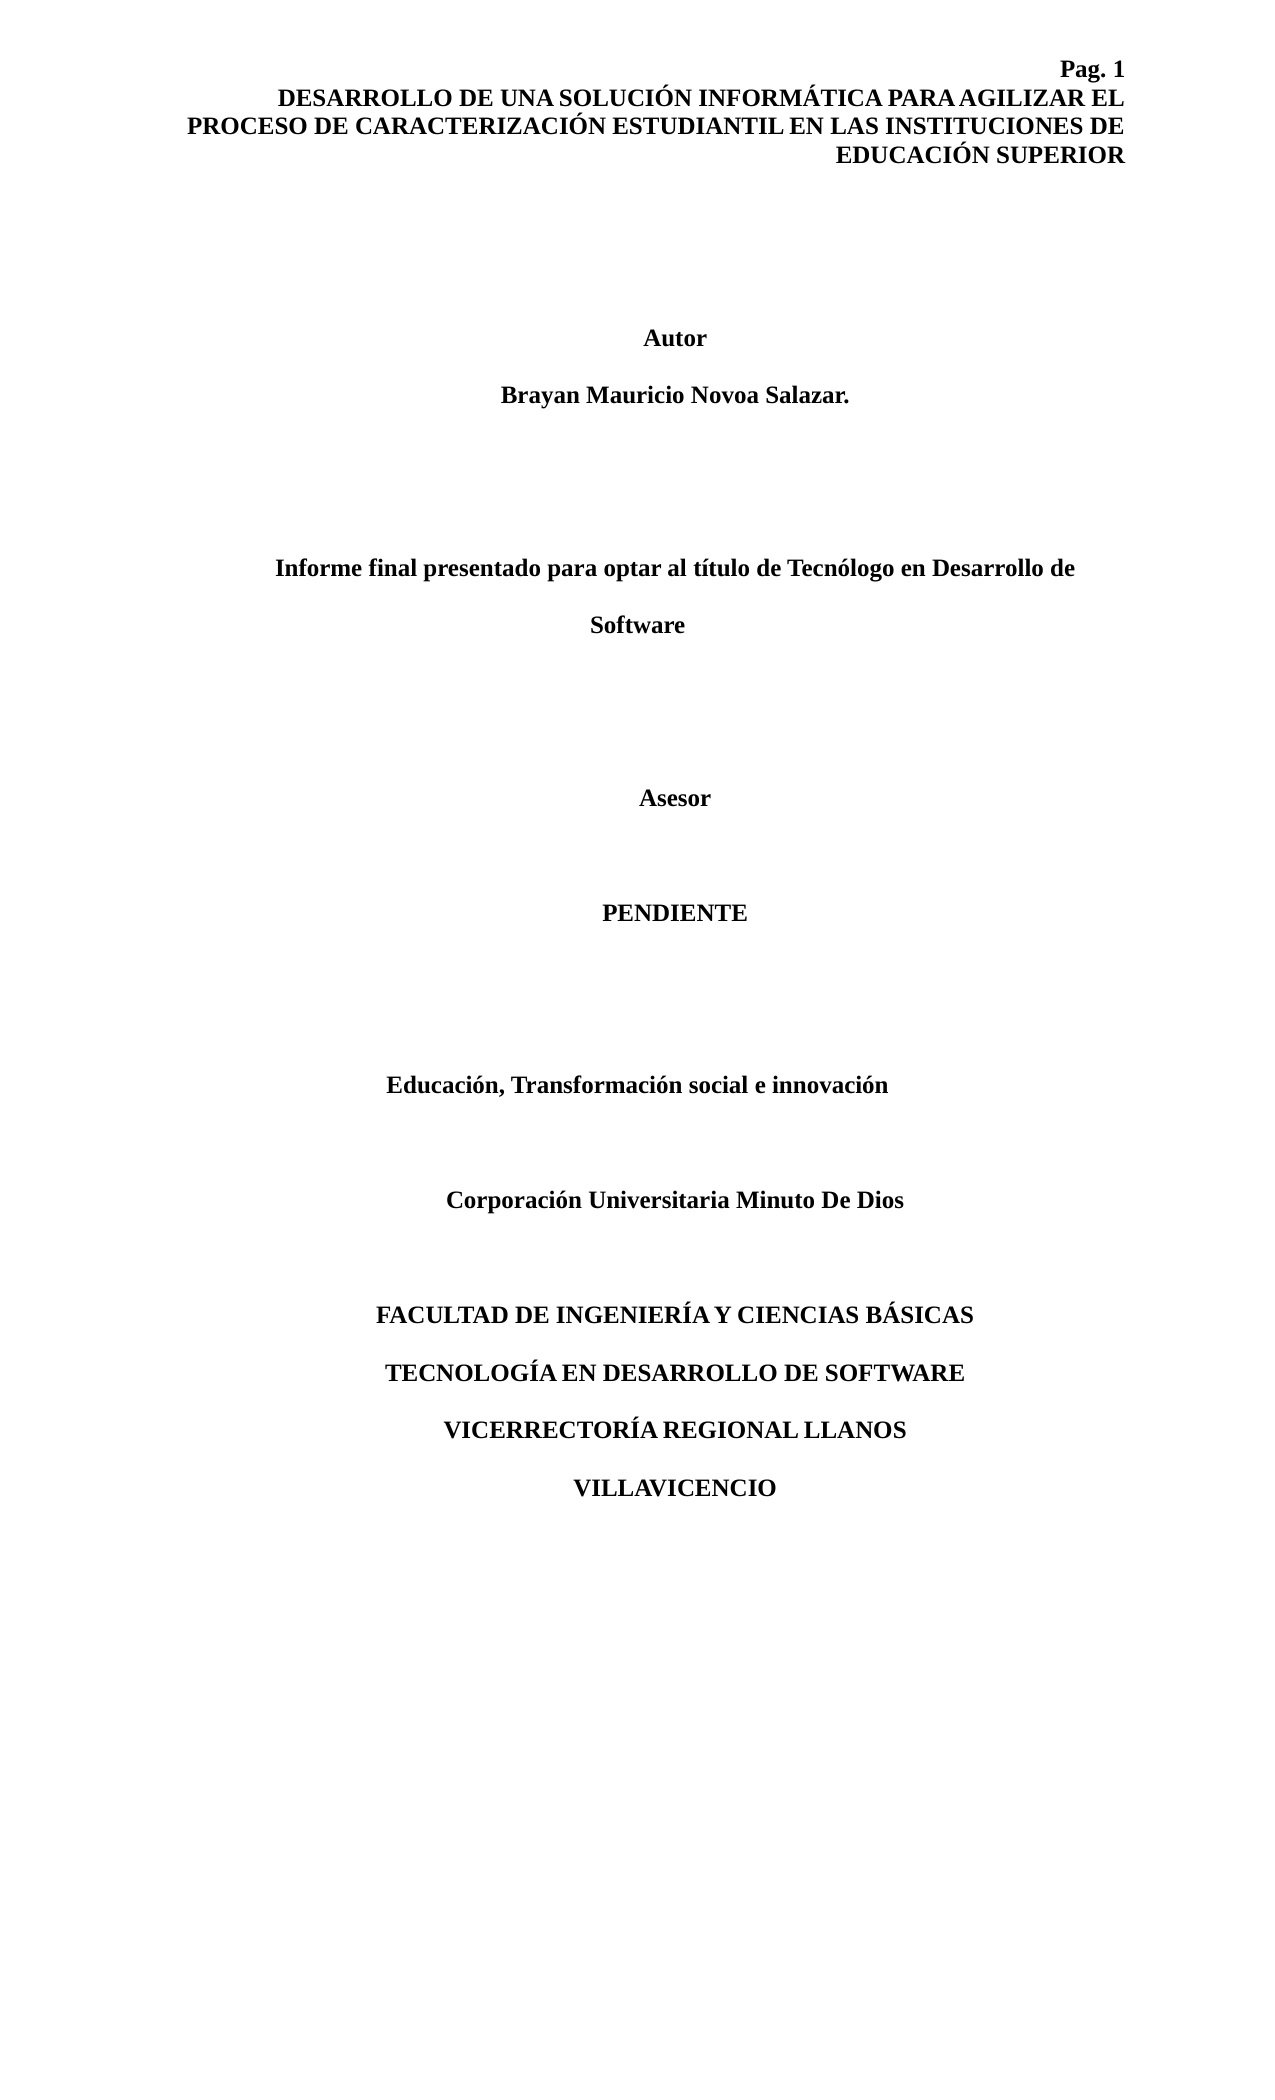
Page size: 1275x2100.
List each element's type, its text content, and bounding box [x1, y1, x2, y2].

text TECNOLOGÍA EN DESARROLLO DE SOFTWARE [150, 1358, 1125, 1387]
text Autor [150, 323, 1125, 352]
text VICERRECTORÍA REGIONAL LLANOS [150, 1415, 1125, 1444]
text PENDIENTE [150, 898, 1125, 927]
text Informe final presentado para optar al título de Tecnólogo en Desarrollo de Software [150, 553, 1125, 639]
text Asesor [150, 783, 1125, 812]
text FACULTAD DE INGENIERÍA Y CIENCIAS BÁSICAS [150, 1300, 1125, 1329]
text VILLAVICENCIO [150, 1473, 1125, 1502]
text Brayan Mauricio Novoa Salazar. [150, 380, 1125, 409]
text Corporación Universitaria Minuto De Dios [150, 1185, 1125, 1214]
text Educación, Transformación social e innovación [150, 1070, 1125, 1099]
